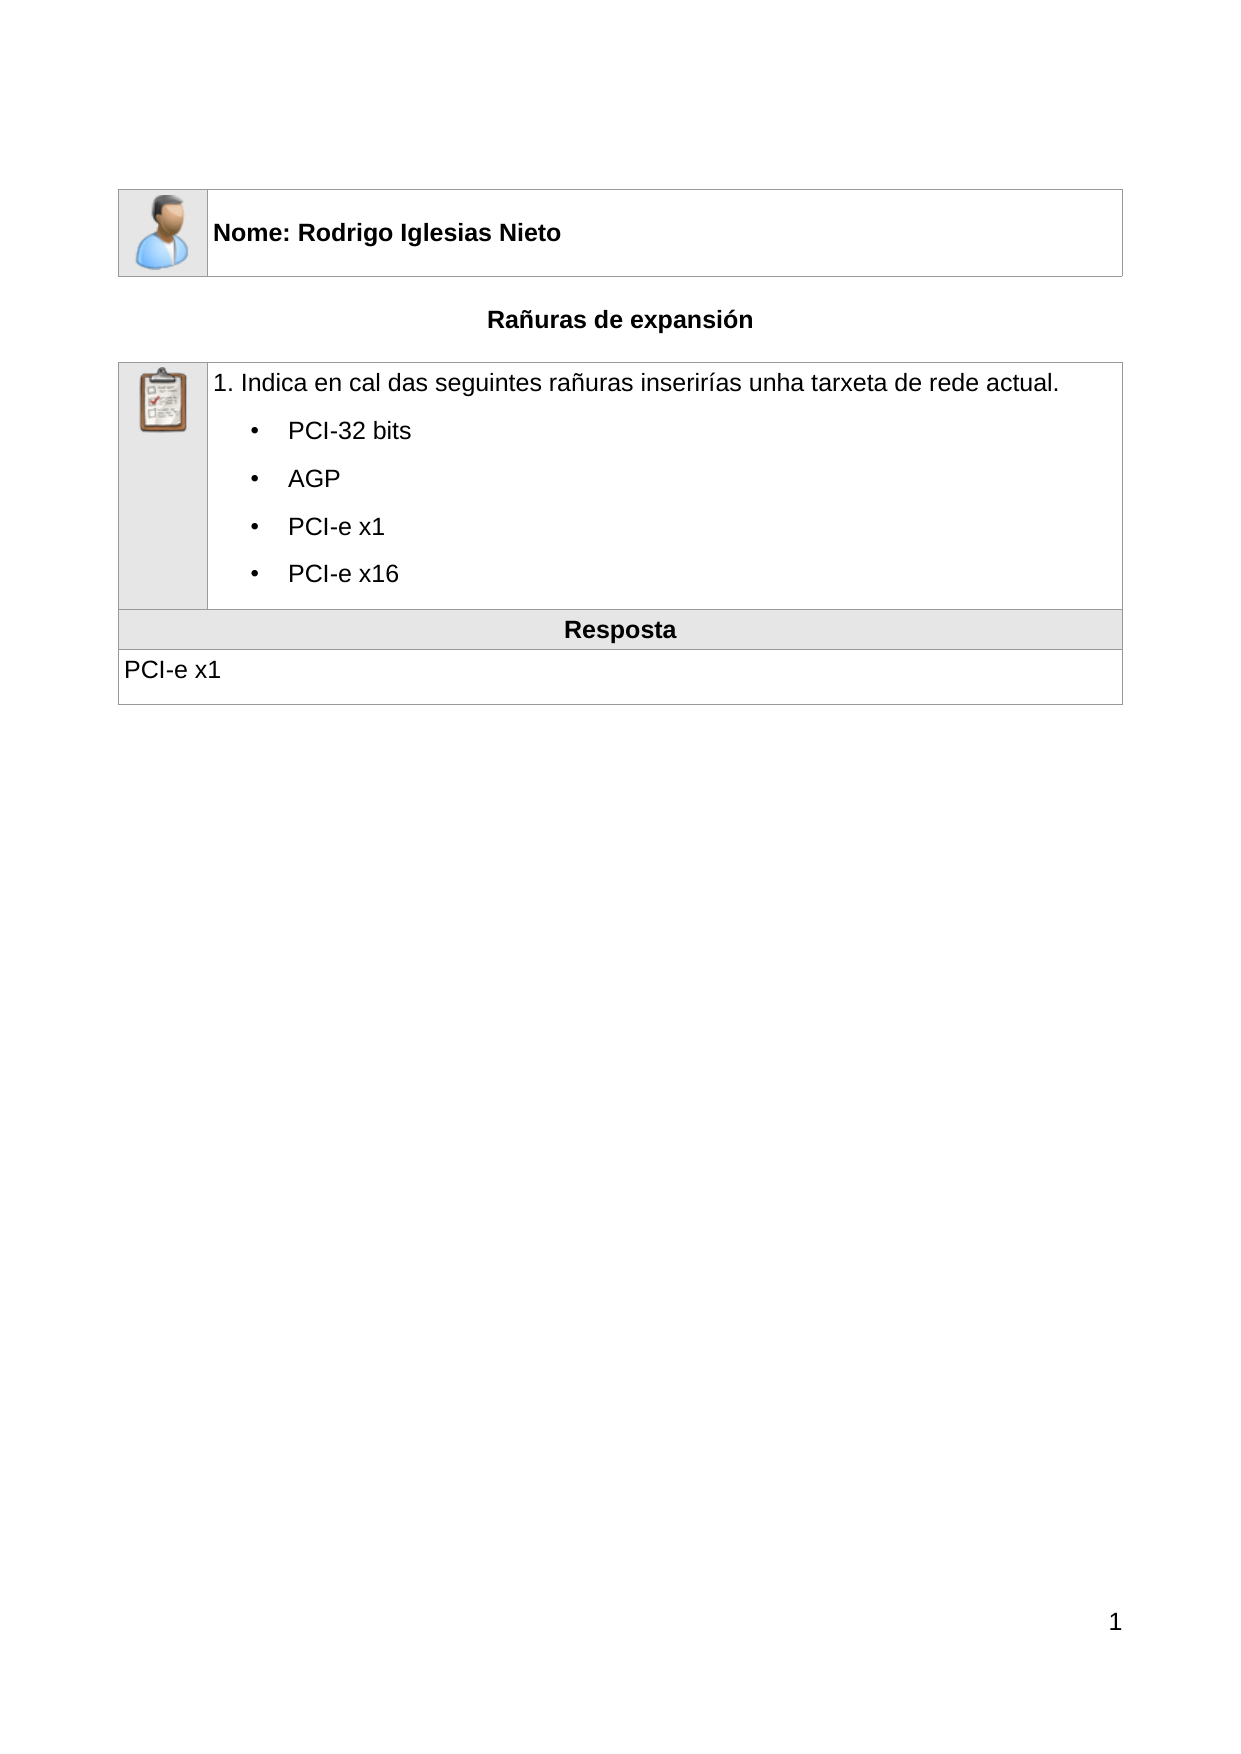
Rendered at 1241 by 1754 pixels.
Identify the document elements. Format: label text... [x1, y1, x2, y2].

table_cell Resposta [119, 610, 1122, 649]
picture [130, 367, 195, 433]
text Rañuras de expansión [118, 304, 1122, 333]
table_header Nome: Rodrigo Iglesias Nieto [208, 190, 1122, 276]
table_header [119, 190, 207, 276]
table_cell PCI-e x1 [119, 650, 1122, 704]
picture [125, 195, 201, 270]
table_header [119, 363, 207, 609]
table_header 1. Indica en cal das seguintes rañuras inserirías unha tarxeta de rede actual. PCI-32 bits AGP PCI-e x1 PCI-e x16 [208, 363, 1122, 609]
